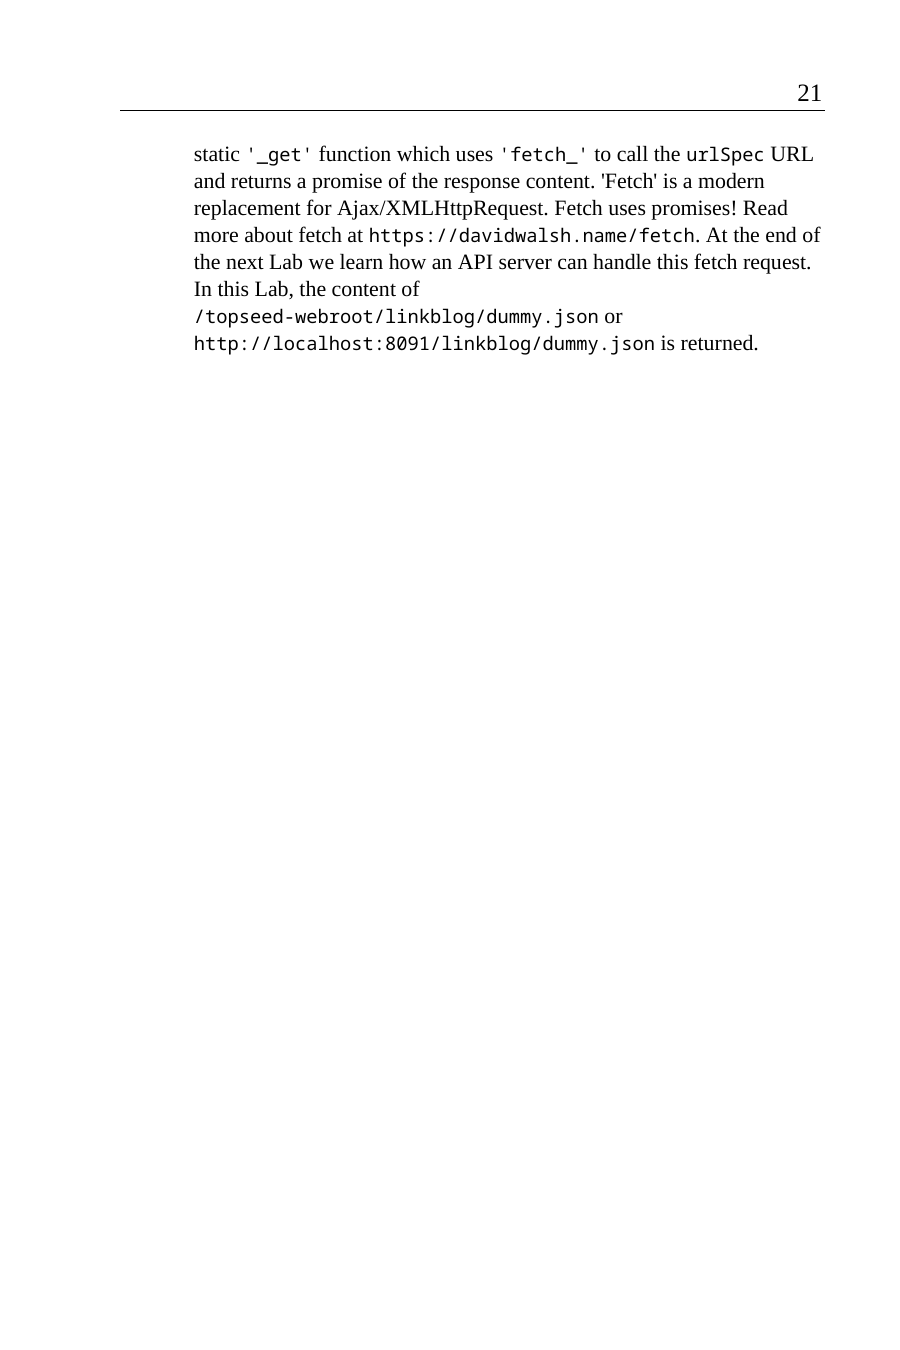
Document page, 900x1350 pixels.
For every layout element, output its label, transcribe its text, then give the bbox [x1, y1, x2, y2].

list static '_get' function which uses 'fetch_' to call the urlSpec URL and returns a promise of the response content. 'Fetch' is a modern replacement for Ajax/XMLHttpRequest. Fetch uses promises! Read more about fetch at https://davidwalsh.name/fetch. At the end of the next Lab we learn how an API server can handle this fetch request. In this Lab, the content of /topseed-webroot/linkblog/dummy.json or http://localhost:8091/linkblog/dummy.json is returned. [164, 140, 825, 356]
